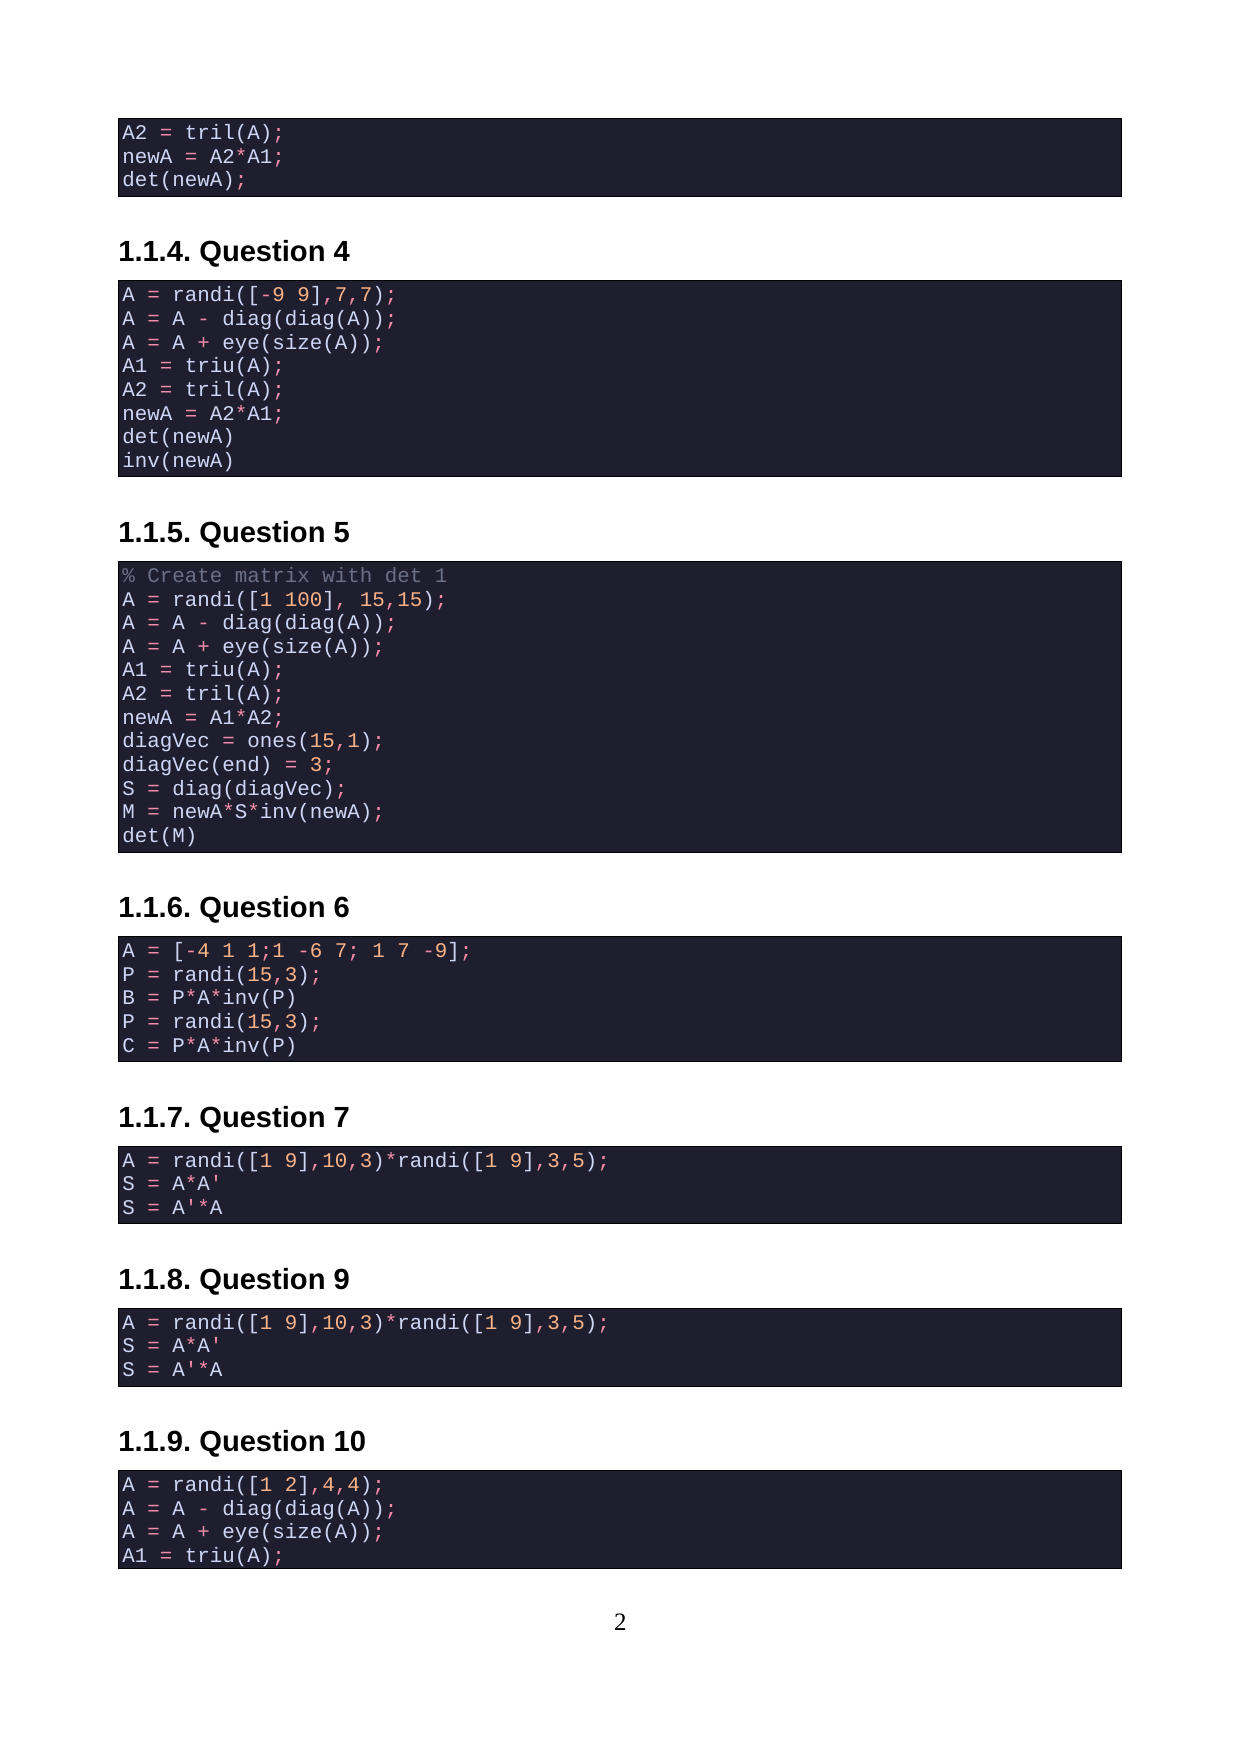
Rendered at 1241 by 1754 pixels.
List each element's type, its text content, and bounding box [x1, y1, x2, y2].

text newA = A2*A1; [119, 399, 1121, 422]
text det(newA) [119, 422, 1121, 446]
text B = P*A*inv(P) [119, 983, 1121, 1007]
text det(M) [119, 821, 1121, 852]
text S = A'*A [119, 1355, 1121, 1386]
text A = A + eye(size(A)); [119, 328, 1121, 351]
text A = A - diag(diag(A)); [119, 1494, 1121, 1517]
text A1 = triu(A); [119, 656, 1121, 679]
text A = randi([1 100], 15,15); [119, 584, 1121, 608]
text A = A - diag(diag(A)); [119, 608, 1121, 632]
subtitle Question 6 [118, 890, 1122, 923]
subtitle Question 9 [118, 1262, 1122, 1295]
text S = A*A' [119, 1332, 1121, 1355]
text inv(newA) [119, 446, 1121, 476]
text S = diag(diagVec); [119, 774, 1121, 797]
text % Create matrix with det 1 [119, 562, 1121, 584]
text newA = A1*A2; [119, 703, 1121, 726]
text A1 = triu(A); [119, 351, 1121, 375]
text A = A + eye(size(A)); [119, 1517, 1121, 1541]
text A2 = tril(A); [119, 119, 1121, 142]
text A2 = tril(A); [119, 375, 1121, 399]
subtitle Question 7 [118, 1099, 1122, 1133]
text det(newA); [119, 165, 1121, 196]
text A = randi([1 2],4,4); [119, 1471, 1121, 1494]
text A = [-4 1 1;1 -6 7; 1 7 -9]; [119, 937, 1121, 960]
text diagVec = ones(15,1); [119, 726, 1121, 750]
text M = newA*S*inv(newA); [119, 797, 1121, 821]
text A2 = tril(A); [119, 679, 1121, 703]
text C = P*A*inv(P) [119, 1031, 1121, 1061]
text P = randi(15,3); [119, 960, 1121, 983]
text A = randi([-9 9],7,7); [119, 281, 1121, 304]
text A = randi([1 9],10,3)*randi([1 9],3,5); [119, 1309, 1121, 1332]
subtitle Question 4 [118, 234, 1122, 268]
text A1 = triu(A); [119, 1541, 1121, 1568]
text A = A - diag(diag(A)); [119, 304, 1121, 328]
text diagVec(end) = 3; [119, 750, 1121, 774]
text P = randi(15,3); [119, 1007, 1121, 1031]
text A = randi([1 9],10,3)*randi([1 9],3,5); [119, 1147, 1121, 1169]
subtitle Question 5 [118, 515, 1122, 548]
subtitle Question 10 [118, 1424, 1122, 1458]
text A = A + eye(size(A)); [119, 632, 1121, 656]
text newA = A2*A1; [119, 142, 1121, 165]
text S = A'*A [119, 1193, 1121, 1223]
text S = A*A' [119, 1169, 1121, 1193]
